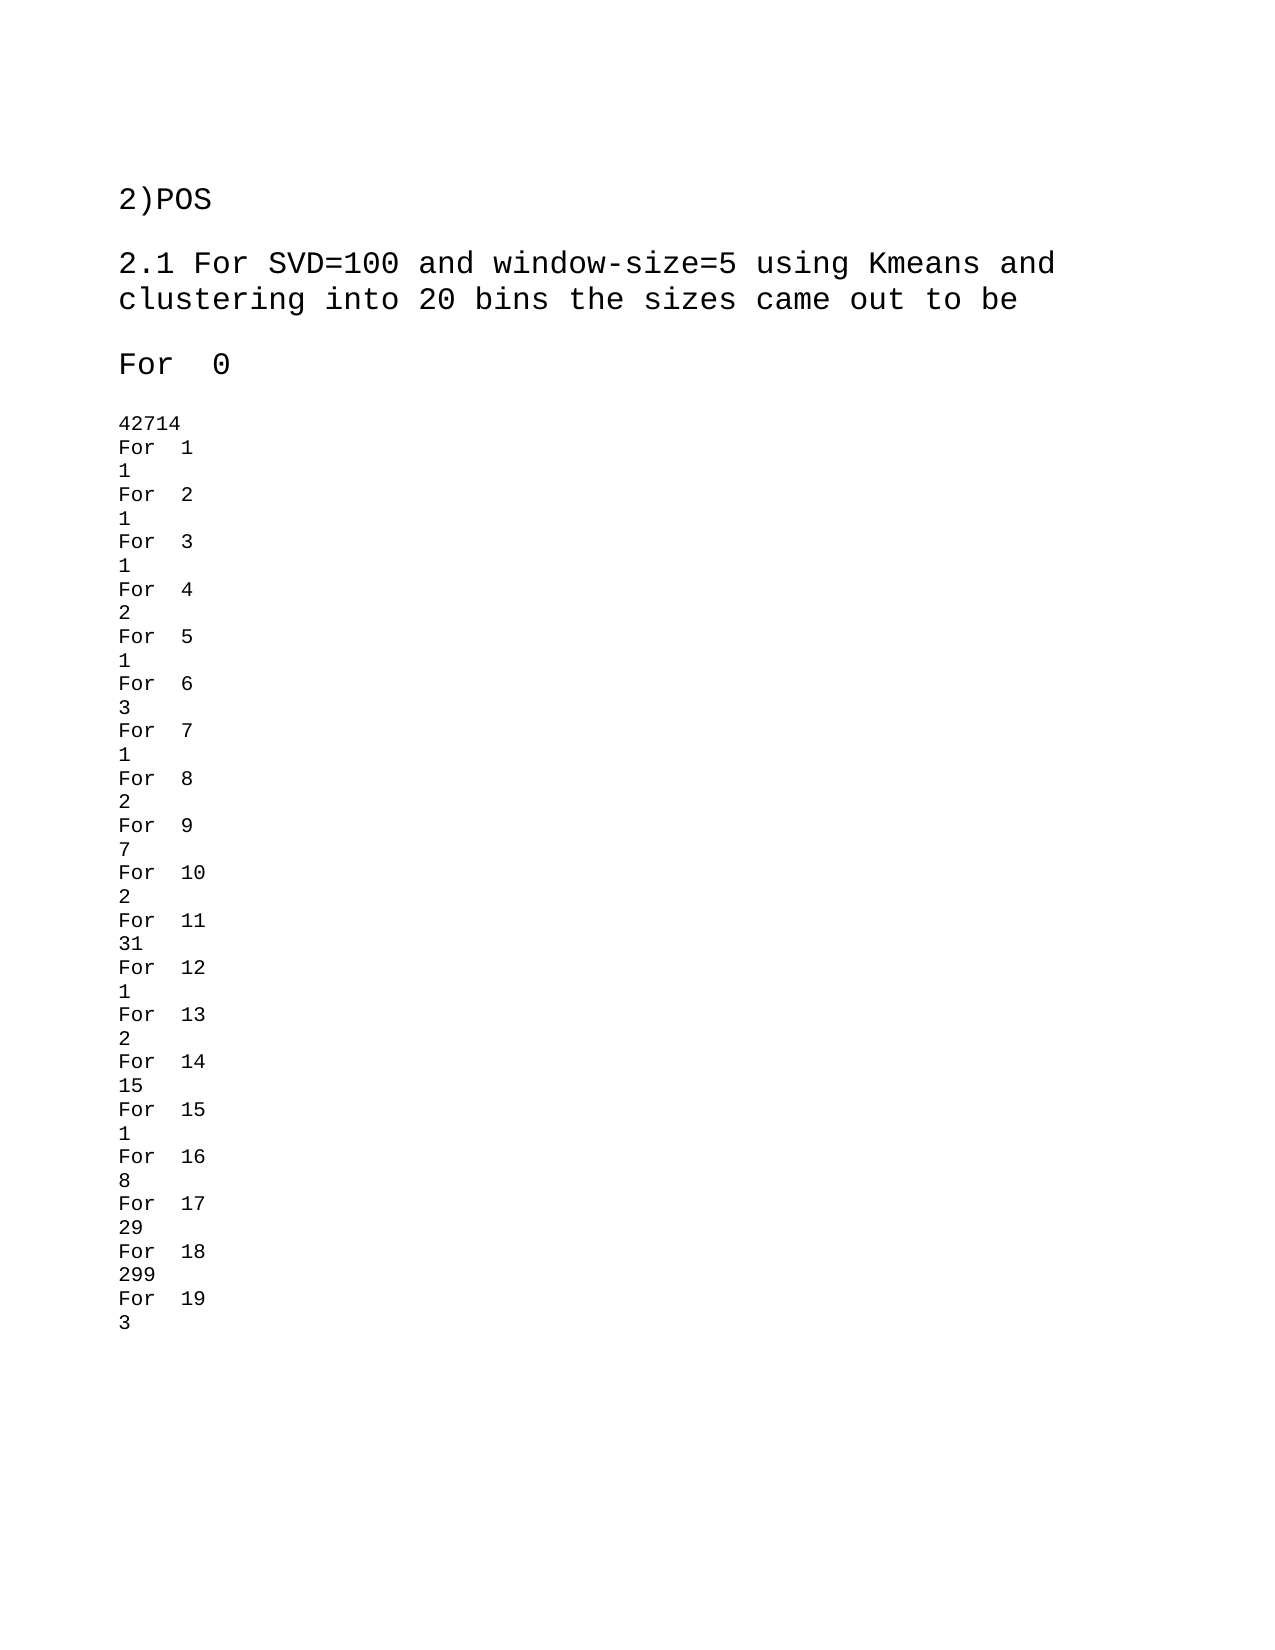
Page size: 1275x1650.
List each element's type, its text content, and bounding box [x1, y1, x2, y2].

text 3 [118, 1312, 1157, 1335]
text For 3 [118, 531, 1157, 555]
text 7 [118, 839, 1157, 862]
text 3 [118, 697, 1157, 721]
text For 2 [118, 484, 1157, 508]
text For 18 [118, 1241, 1157, 1264]
text For 4 [118, 579, 1157, 602]
text For 9 [118, 815, 1157, 839]
text 29 [118, 1217, 1157, 1241]
text For 0 [118, 348, 1157, 384]
text For 13 [118, 1004, 1157, 1028]
text 31 [118, 933, 1157, 957]
text 8 [118, 1170, 1157, 1193]
text 1 [118, 508, 1157, 531]
text 2 [118, 602, 1157, 626]
text For 10 [118, 862, 1157, 886]
text For 11 [118, 910, 1157, 933]
text For 16 [118, 1146, 1157, 1170]
text 299 [118, 1264, 1157, 1288]
text For 1 [118, 437, 1157, 460]
text 2 [118, 886, 1157, 910]
text 2 [118, 1028, 1157, 1052]
text For 7 [118, 721, 1157, 744]
text For 12 [118, 957, 1157, 981]
text 15 [118, 1075, 1157, 1099]
text For 15 [118, 1099, 1157, 1122]
text For 8 [118, 768, 1157, 791]
text For 14 [118, 1052, 1157, 1075]
text 2)POS [118, 183, 1157, 218]
text 1 [118, 555, 1157, 579]
text For 6 [118, 673, 1157, 697]
text 1 [118, 744, 1157, 768]
text 1 [118, 1122, 1157, 1146]
text 1 [118, 981, 1157, 1004]
text 2.1 For SVD=100 and window-size=5 using Kmeans and clustering into 20 bins the sizes came out to be [118, 248, 1157, 319]
text 2 [118, 791, 1157, 815]
text 42714 [118, 413, 1157, 437]
text For 5 [118, 626, 1157, 649]
text 1 [118, 649, 1157, 673]
text For 19 [118, 1288, 1157, 1312]
text 1 [118, 460, 1157, 484]
text For 17 [118, 1193, 1157, 1217]
